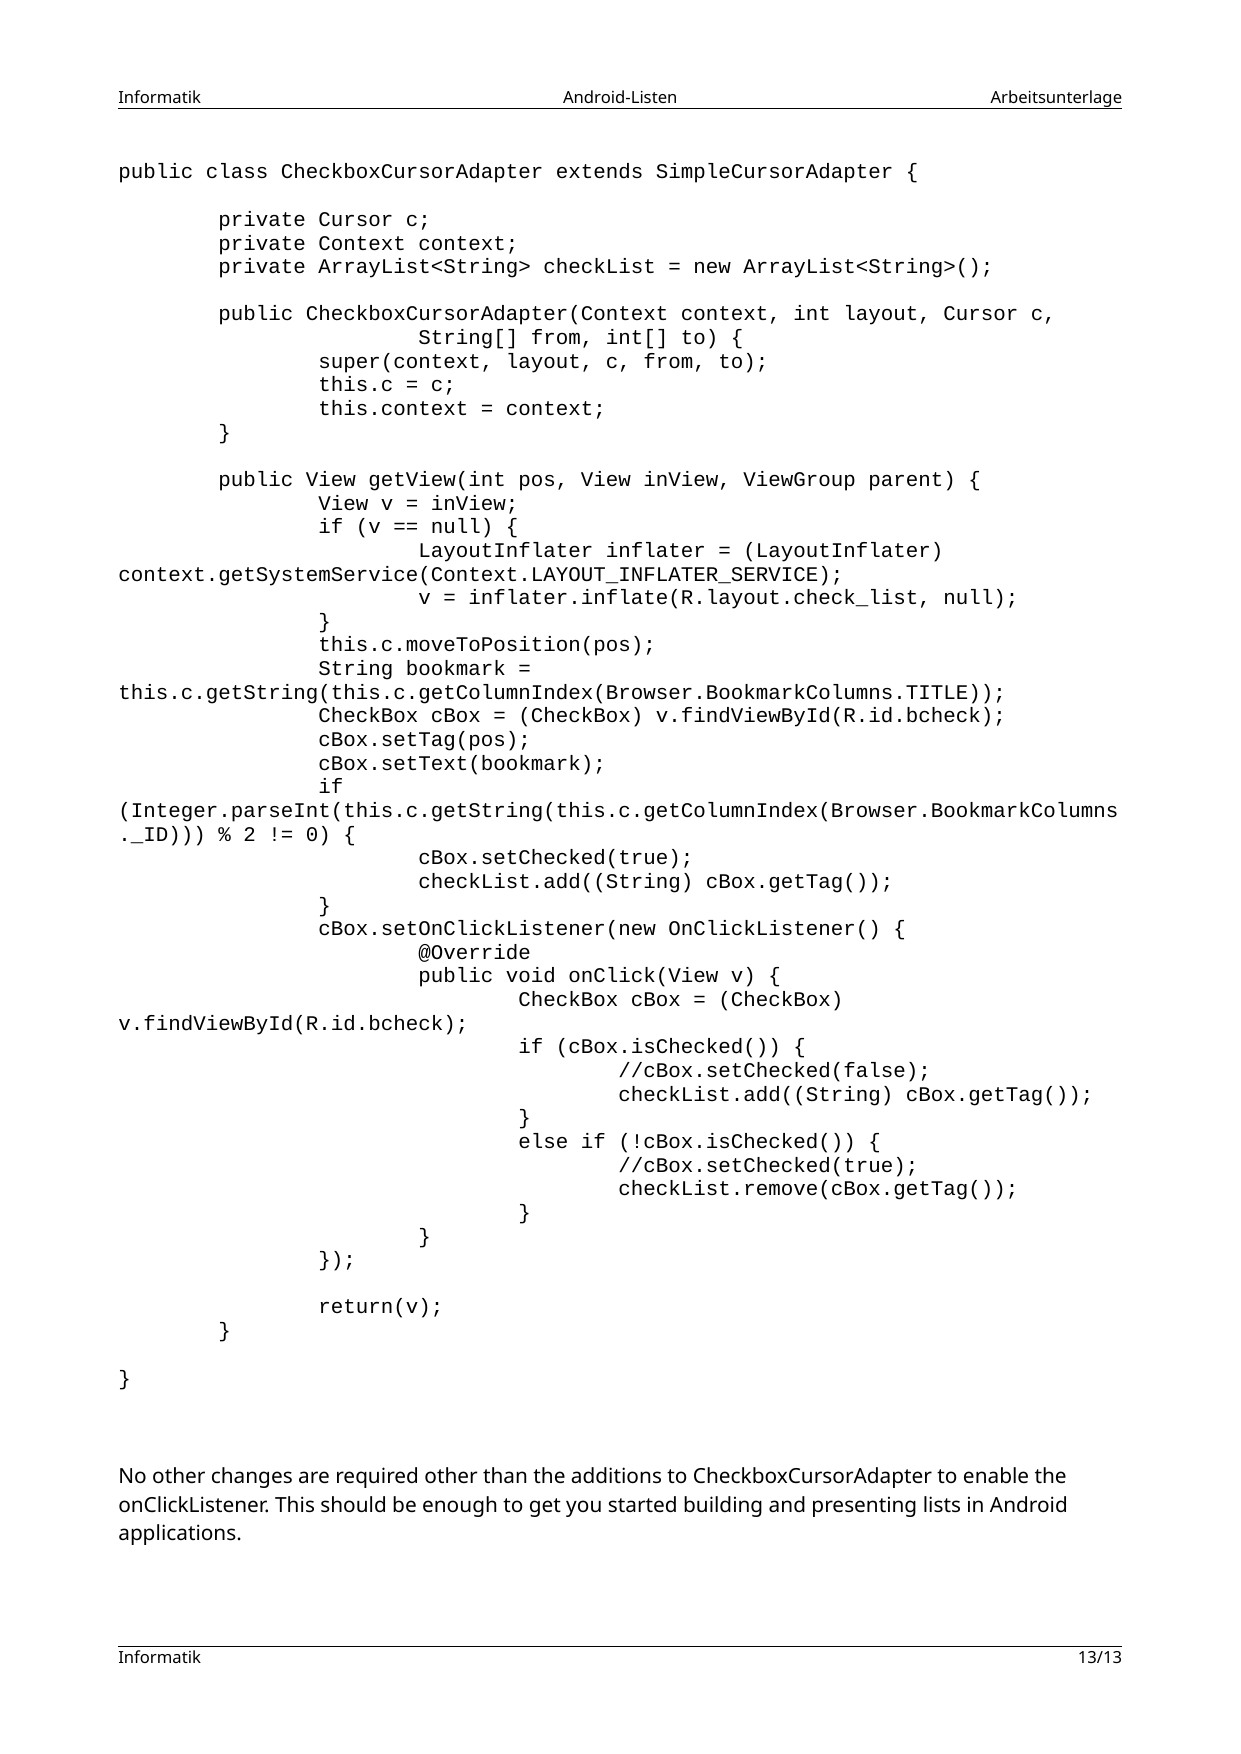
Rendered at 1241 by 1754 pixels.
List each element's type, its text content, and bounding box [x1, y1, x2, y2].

text this.context = context; [118, 398, 1122, 422]
text public class CheckboxCursorAdapter extends SimpleCursorAdapter { [118, 162, 1122, 185]
text this.c.moveToPosition(pos); [118, 634, 1122, 658]
text } [118, 1367, 1122, 1391]
text if (Integer.parseInt(this.c.getString(this.c.getColumnIndex(Browser.BookmarkColumns._ID))) % 2 != 0) { [118, 776, 1122, 847]
text super(context, layout, c, from, to); [118, 351, 1122, 374]
text } [118, 1202, 1122, 1226]
text }); [118, 1249, 1122, 1273]
text checkList.remove(cBox.getTag()); [118, 1178, 1122, 1202]
text View v = inView; [118, 493, 1122, 516]
text } [118, 1107, 1122, 1131]
text LayoutInflater inflater = (LayoutInflater) context.getSystemService(Context.LAYOUT_INFLATER_SERVICE); [118, 540, 1122, 587]
text return(v); [118, 1297, 1122, 1320]
text No other changes are required other than the additions to CheckboxCursorAdapter to enable the onClickListener. This should be enough to get you started building and presenting lists in Android applications. [118, 1462, 1122, 1547]
text private Cursor c; [118, 209, 1122, 232]
text private ArrayList<String> checkList = new ArrayList<String>(); [118, 256, 1122, 280]
text if (cBox.isChecked()) { [118, 1036, 1122, 1060]
text cBox.setChecked(true); [118, 847, 1122, 871]
text checkList.add((String) cBox.getTag()); [118, 1084, 1122, 1107]
text cBox.setTag(pos); [118, 729, 1122, 753]
text @Override [118, 942, 1122, 966]
text } [118, 611, 1122, 634]
text this.c = c; [118, 374, 1122, 398]
text CheckBox cBox = (CheckBox) v.findViewById(R.id.bcheck); [118, 989, 1122, 1036]
text public void onClick(View v) { [118, 966, 1122, 989]
text v = inflater.inflate(R.layout.check_list, null); [118, 587, 1122, 611]
text } [118, 894, 1122, 918]
text if (v == null) { [118, 516, 1122, 540]
text private Context context; [118, 232, 1122, 256]
text String bookmark = this.c.getString(this.c.getColumnIndex(Browser.BookmarkColumns.TITLE)); [118, 658, 1122, 705]
text cBox.setText(bookmark); [118, 753, 1122, 776]
text checkList.add((String) cBox.getTag()); [118, 871, 1122, 894]
text CheckBox cBox = (CheckBox) v.findViewById(R.id.bcheck); [118, 705, 1122, 729]
text else if (!cBox.isChecked()) { [118, 1131, 1122, 1155]
text } [118, 1226, 1122, 1249]
text } [118, 1320, 1122, 1344]
text public CheckboxCursorAdapter(Context context, int layout, Cursor c, [118, 303, 1122, 327]
text } [118, 422, 1122, 445]
text public View getView(int pos, View inView, ViewGroup parent) { [118, 469, 1122, 493]
text //cBox.setChecked(true); [118, 1155, 1122, 1178]
text cBox.setOnClickListener(new OnClickListener() { [118, 918, 1122, 942]
text String[] from, int[] to) { [118, 327, 1122, 351]
text //cBox.setChecked(false); [118, 1060, 1122, 1084]
